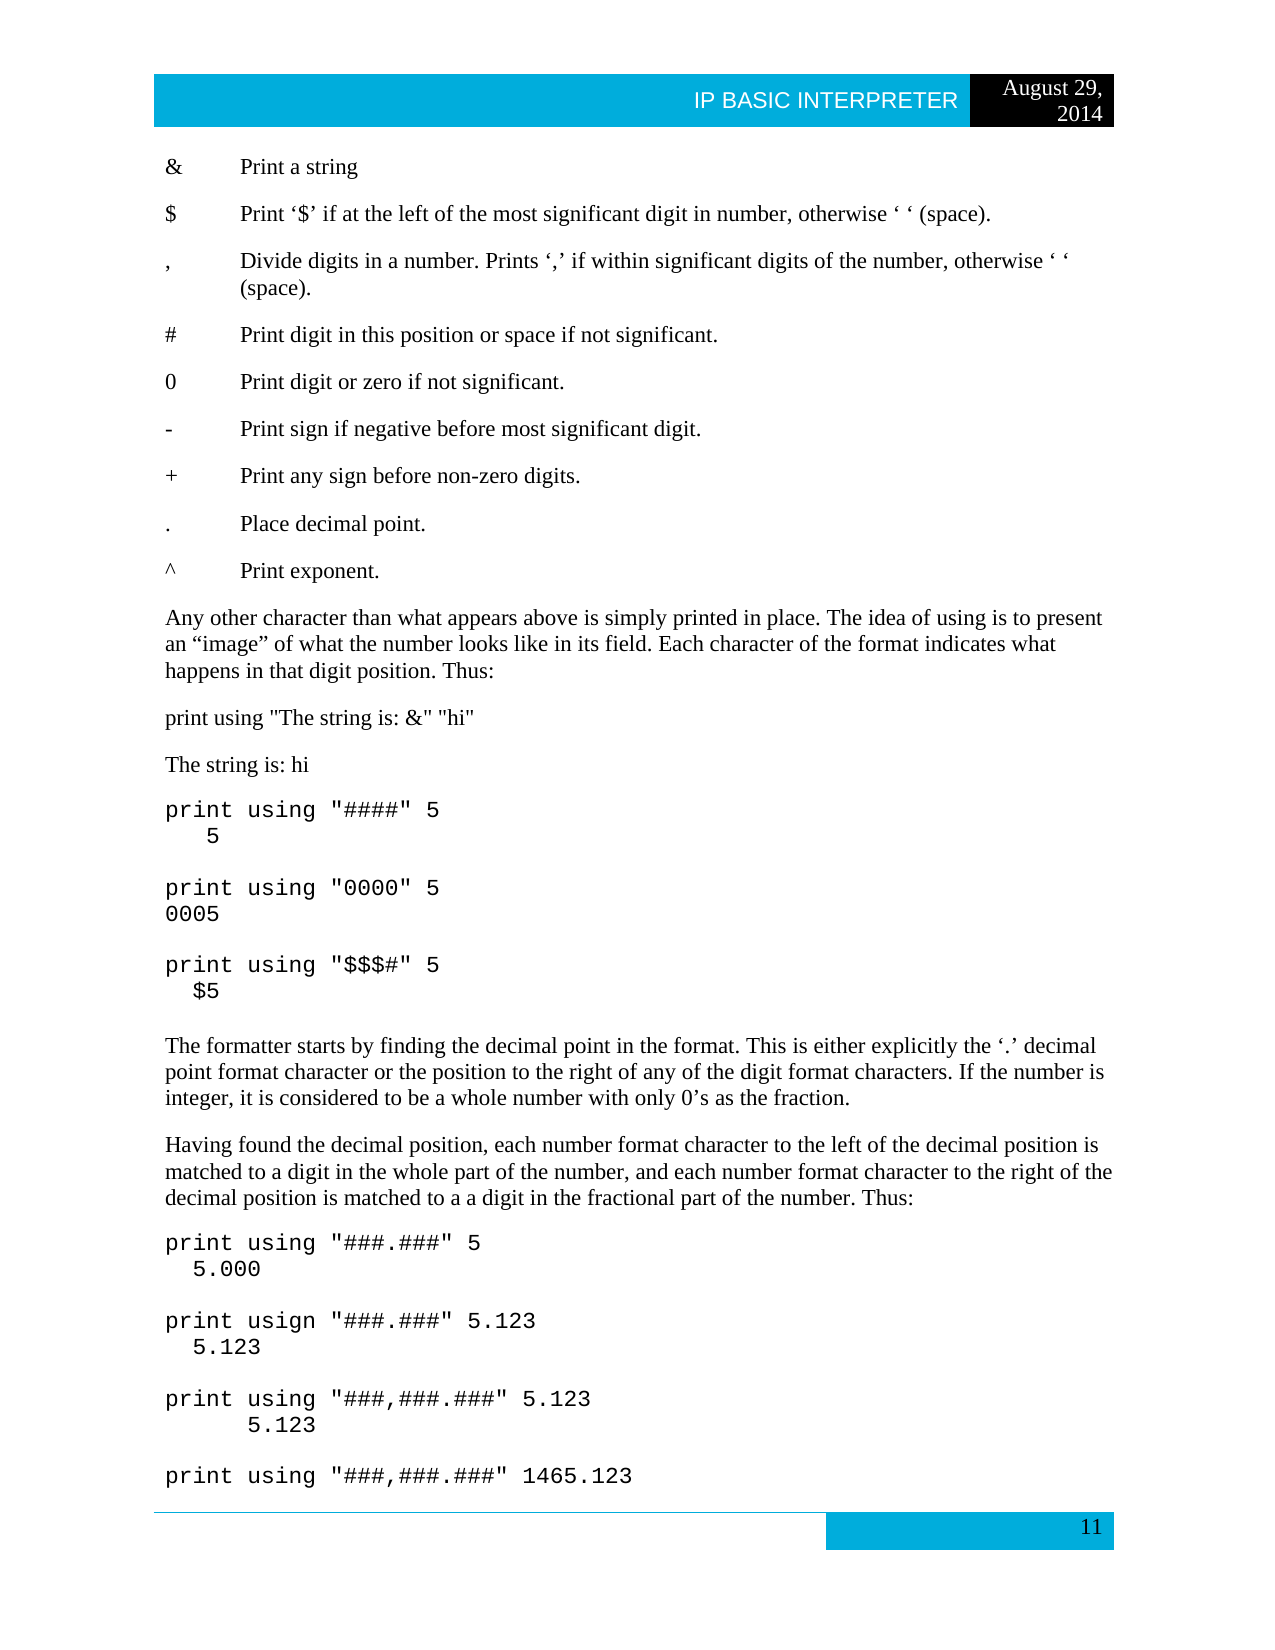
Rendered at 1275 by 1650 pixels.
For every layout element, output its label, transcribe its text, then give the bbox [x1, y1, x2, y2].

text print using "$$$#" 5 [165, 954, 1125, 980]
text + Print any sign before non-zero digits. [165, 462, 1125, 489]
text 5.000 [165, 1257, 1125, 1283]
text print using "###,###.###" 5.123 [165, 1387, 1125, 1413]
text 5.123 [165, 1413, 1125, 1439]
text . Place decimal point. [165, 509, 1125, 536]
text 0 Print digit or zero if not significant. [165, 368, 1125, 394]
text - Print sign if negative before most significant digit. [165, 415, 1125, 442]
text Any other character than what appears above is simply printed in place. The idea of using is to present an “image” of what the number looks like in its field. Each character of the format indicates what happens in that digit position. Thus: [165, 604, 1125, 683]
text $ Print ‘$’ if at the left of the most significant digit in number, otherwise ‘ ‘ (space). [165, 200, 1125, 226]
text & Print a string [165, 153, 1125, 179]
text print using "0000" 5 [165, 876, 1125, 902]
text print using "####" 5 [165, 798, 1125, 824]
text # Print digit in this position or space if not significant. [165, 321, 1125, 347]
text Having found the decimal position, each number format character to the left of the decimal position is matched to a digit in the whole part of the number, and each number format character to the right of the decimal position is matched to a a digit in the fractional part of the number. Thus: [165, 1132, 1125, 1211]
text $5 [165, 980, 1125, 1006]
text The formatter starts by finding the decimal point in the format. This is either explicitly the ‘.’ decimal point format character or the position to the right of any of the digit format characters. If the number is integer, it is considered to be a whole number with only 0’s as the fraction. [165, 1032, 1125, 1111]
text The string is: hi [165, 751, 1125, 777]
text print usign "###.###" 5.123 [165, 1309, 1125, 1335]
text 0005 [165, 902, 1125, 928]
text ^ Print exponent. [165, 557, 1125, 583]
text print using "###,###.###" 1465.123 [165, 1465, 1125, 1491]
text 5.123 [165, 1335, 1125, 1361]
text print using "###.###" 5 [165, 1231, 1125, 1257]
text print using "The string is: &" "hi" [165, 704, 1125, 730]
text , Divide digits in a number. Prints ‘,’ if within significant digits of the number, otherwise ‘ ‘ (space). [165, 247, 1125, 300]
text 5 [165, 824, 1125, 850]
